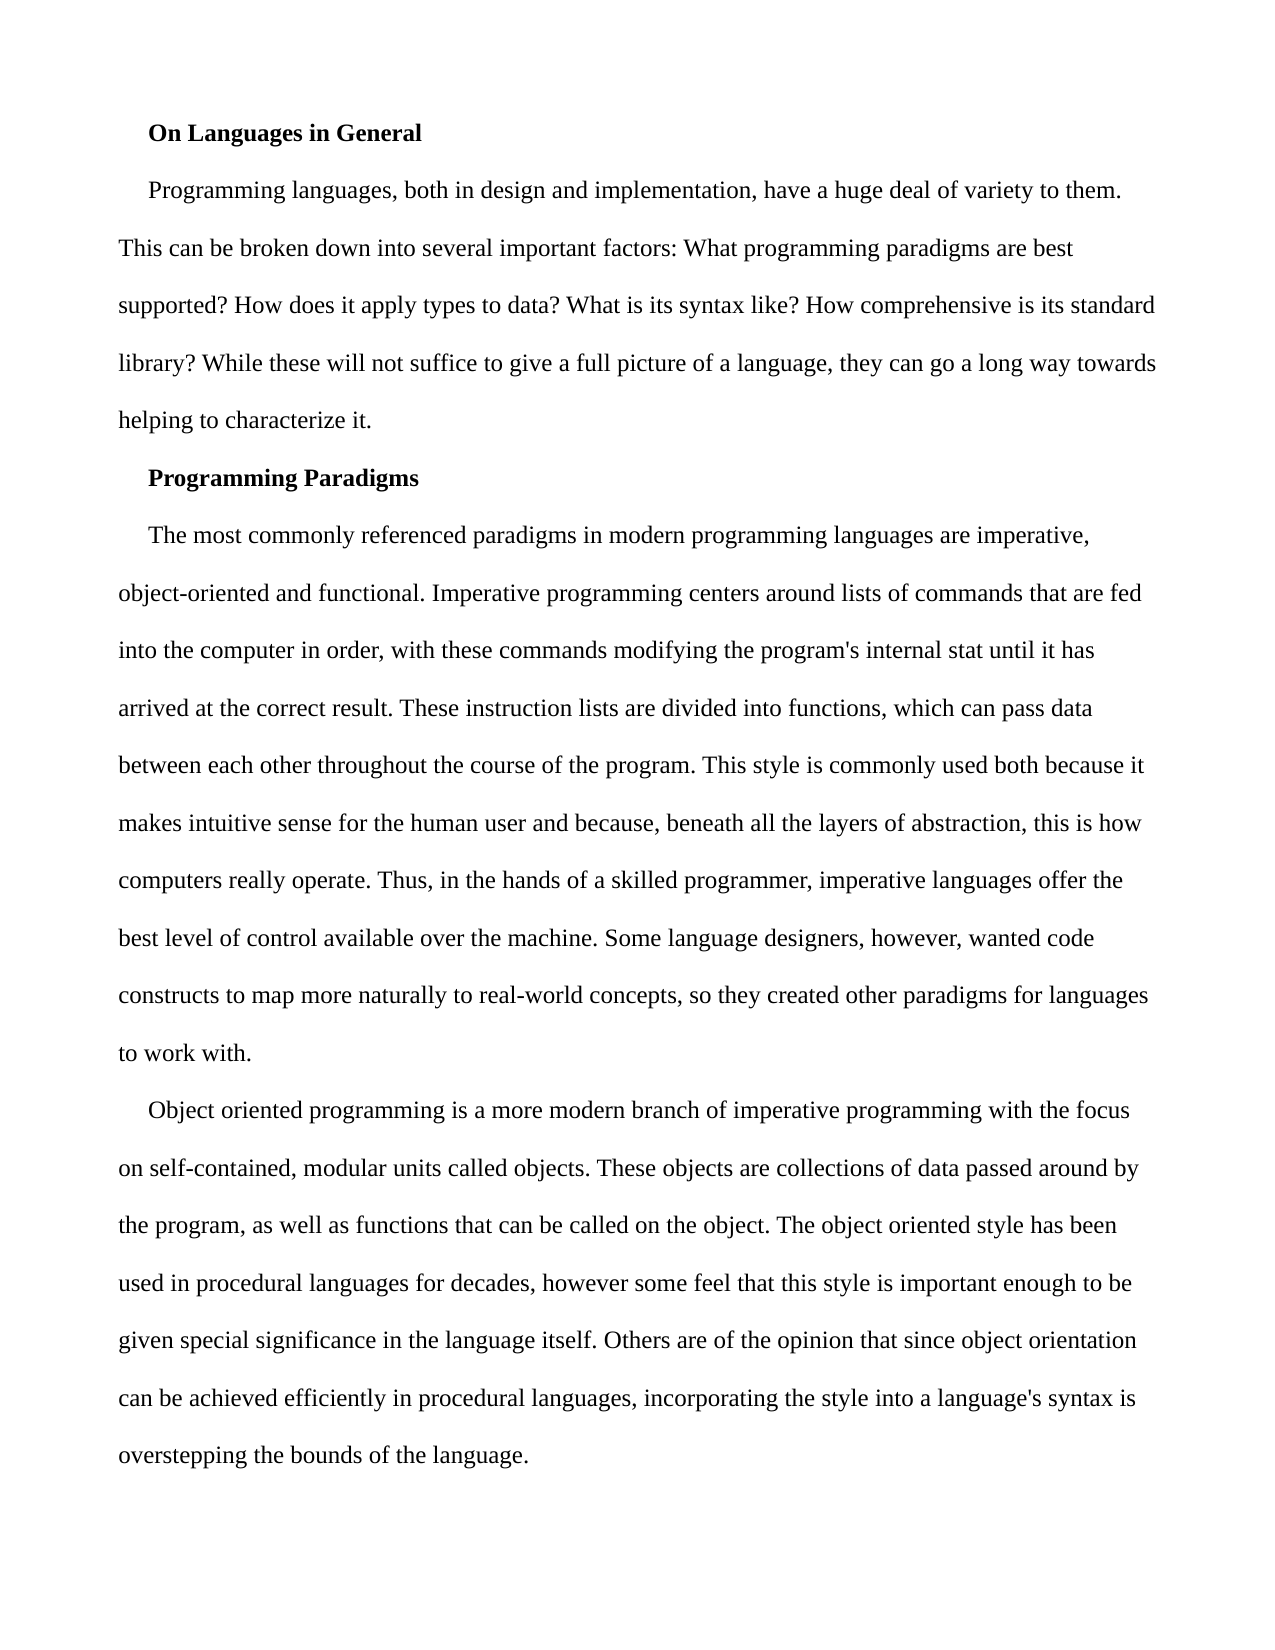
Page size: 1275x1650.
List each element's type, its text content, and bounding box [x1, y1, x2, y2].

text Object oriented programming is a more modern branch of imperative programming with the focus on self-contained, modular units called objects. These objects are collections of data passed around by the program, as well as functions that can be called on the object. The object oriented style has been used in procedural languages for decades, however some feel that this style is important enough to be given special significance in the language itself. Others are of the opinion that since object orientation can be achieved efficiently in procedural languages, incorporating the style into a language's syntax is overstepping the bounds of the language. [118, 1096, 1157, 1469]
text On Languages in General [118, 118, 1157, 147]
text The most commonly referenced paradigms in modern programming languages are imperative, object-oriented and functional. Imperative programming centers around lists of commands that are fed into the computer in order, with these commands modifying the program's internal stat until it has arrived at the correct result. These instruction lists are divided into functions, which can pass data between each other throughout the course of the program. This style is commonly used both because it makes intuitive sense for the human user and because, beneath all the layers of abstraction, this is how computers really operate. Thus, in the hands of a skilled programmer, imperative languages offer the best level of control available over the machine. Some language designers, however, wanted code constructs to map more naturally to real-world concepts, so they created other paradigms for languages to work with. [118, 521, 1157, 1067]
text Programming languages, both in design and implementation, have a huge deal of variety to them. This can be broken down into several important factors: What programming paradigms are best supported? How does it apply types to data? What is its syntax like? How comprehensive is its standard library? While these will not suffice to give a full picture of a language, they can go a long way towards helping to characterize it. [118, 176, 1157, 434]
text Programming Paradigms [118, 463, 1157, 492]
